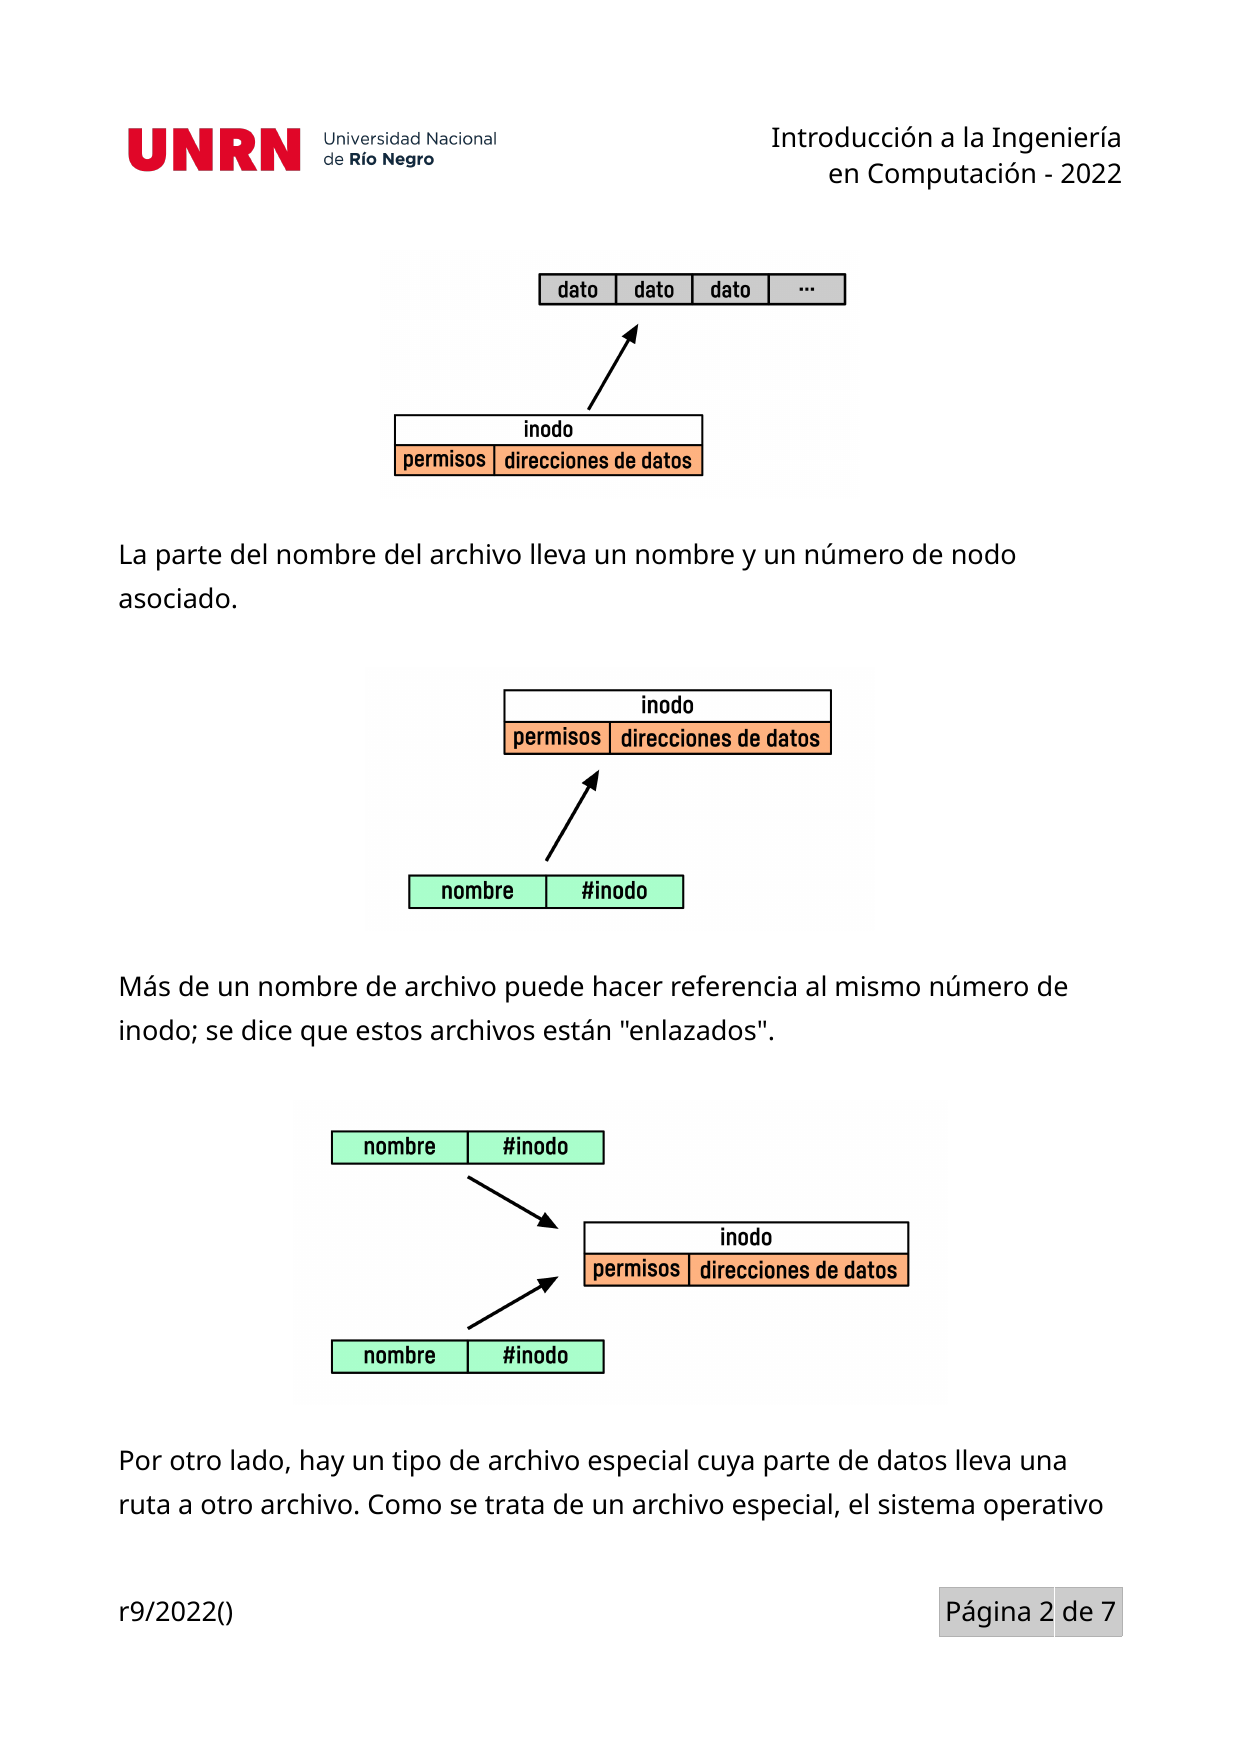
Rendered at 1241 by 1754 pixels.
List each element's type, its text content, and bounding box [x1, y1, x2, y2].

picture [365, 667, 875, 931]
text Más de un nombre de archivo puede hacer referencia al mismo número de inodo; se dice que estos archivos están "enlazados". [118, 638, 1122, 1049]
picture [292, 1100, 948, 1405]
picture [118, 118, 505, 180]
text Por otro lado, hay un tipo de archivo especial cuya parte de datos lleva una ruta a otro archivo. Como se trata de un archivo especial, el sistema operativo [118, 1071, 1122, 1522]
text La parte del nombre del archivo lleva un nombre y un número de nodo asociado. [118, 221, 1122, 616]
picture [380, 250, 860, 499]
